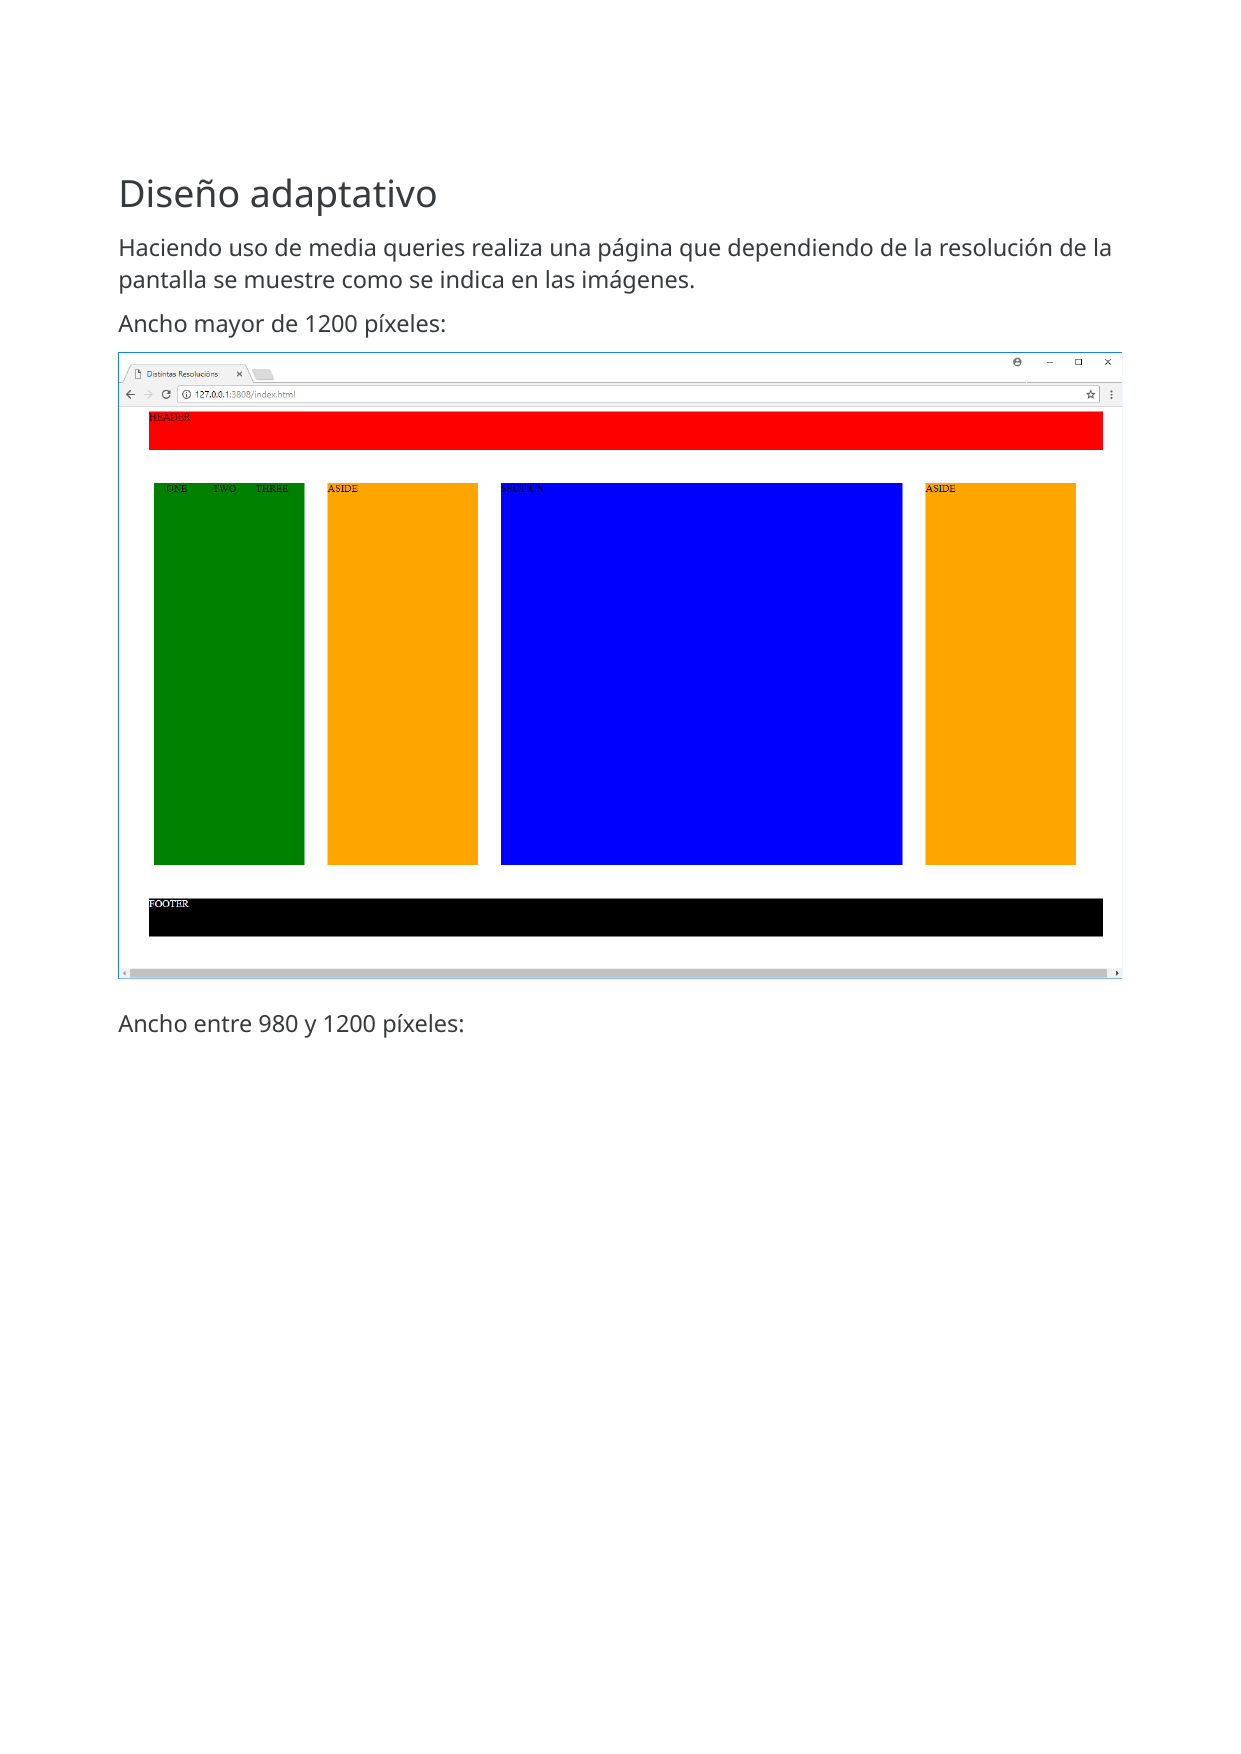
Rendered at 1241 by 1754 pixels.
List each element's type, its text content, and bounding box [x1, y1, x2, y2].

picture [118, 352, 1123, 979]
text Ancho entre 980 y 1200 píxeles: [118, 1008, 1122, 1040]
text Haciendo uso de media queries realiza una página que dependiendo de la resolución de la pantalla se muestre como se indica en las imágenes. [118, 231, 1122, 295]
text Ancho mayor de 1200 píxeles: [118, 308, 1122, 340]
subtitle Diseño adaptativo [118, 168, 1122, 219]
